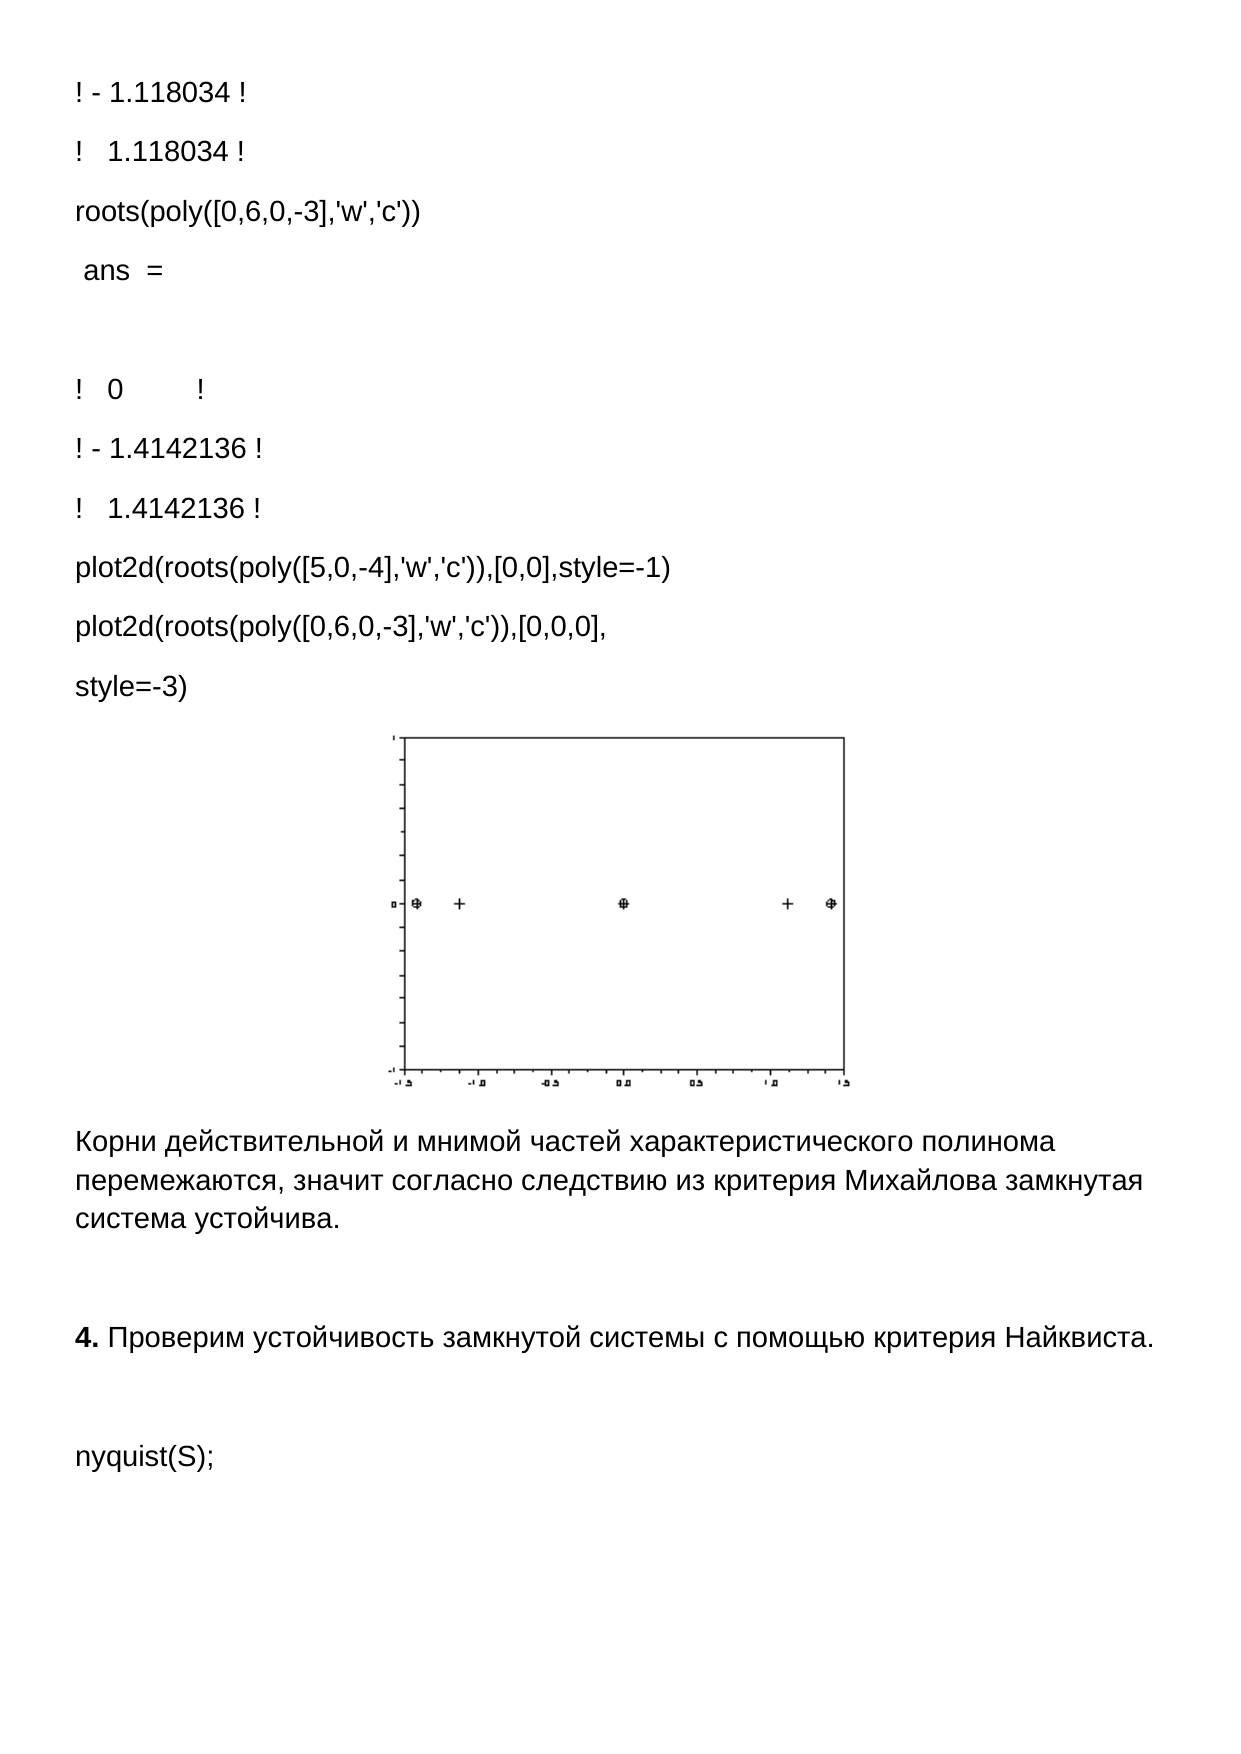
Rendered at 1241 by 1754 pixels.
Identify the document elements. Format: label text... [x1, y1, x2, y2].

text plot2d(roots(poly([0,6,0,-3],'w','c')),[0,0,0], [75, 609, 1165, 643]
text ans = [75, 253, 1165, 287]
text ! - 1.4142136 ! [75, 431, 1165, 465]
picture [384, 728, 856, 1099]
text Корни действительной и мнимой частей характеристического полинома перемежаются, значит согласно следствию из критерия Михайлова замкнутая система устойчива. [75, 1124, 1165, 1235]
text roots(poly([0,6,0,-3],'w','c')) [75, 194, 1165, 227]
text ! 0 ! [75, 372, 1165, 405]
text ! 1.4142136 ! [75, 491, 1165, 524]
text nyquist(S); [75, 1439, 1165, 1472]
text style=-3) [75, 669, 1165, 702]
text ! - 1.118034 ! [75, 75, 1165, 108]
text ! 1.118034 ! [75, 134, 1165, 168]
text 4. Проверим устойчивость замкнутой системы с помощью критерия Найквиста. [75, 1320, 1165, 1354]
text plot2d(roots(poly([5,0,-4],'w','c')),[0,0],style=-1) [75, 550, 1165, 583]
